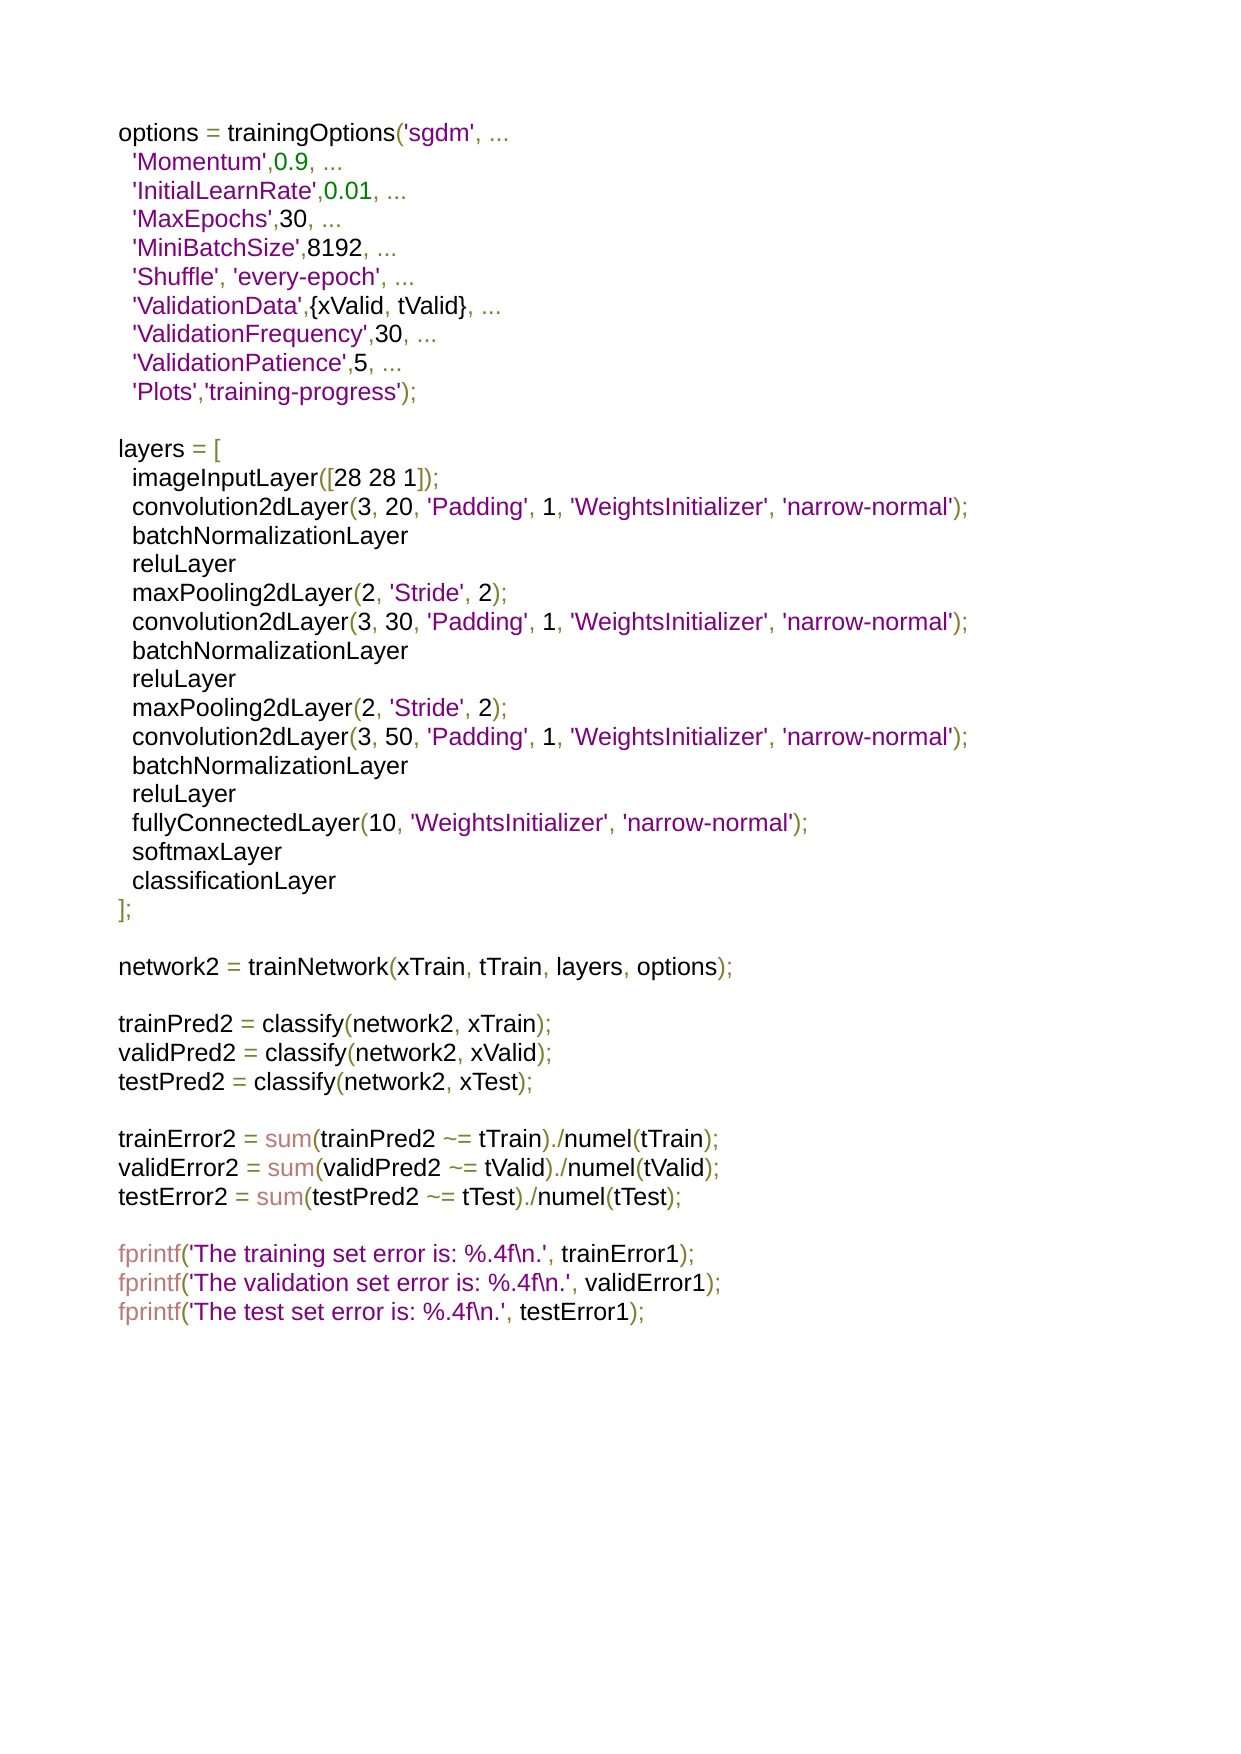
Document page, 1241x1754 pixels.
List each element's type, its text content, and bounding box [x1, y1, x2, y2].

text fprintf('The test set error is: %.4f\n.', testError1); [118, 1297, 1122, 1354]
text layers = [ [118, 434, 1122, 463]
text ]; [118, 894, 1122, 923]
text network2 = trainNetwork(xTrain, tTrain, layers, options); [118, 952, 1122, 981]
text convolution2dLayer(3, 20, 'Padding', 1, 'WeightsInitializer', 'narrow-normal'); [118, 492, 1122, 521]
text trainError2 = sum(trainPred2 ~= tTrain)./numel(tTrain); [118, 1124, 1122, 1153]
text batchNormalizationLayer [118, 636, 1122, 664]
text reluLayer [118, 664, 1122, 693]
text options = trainingOptions('sgdm', ... [118, 118, 1122, 147]
text validError2 = sum(validPred2 ~= tValid)./numel(tValid); [118, 1153, 1122, 1182]
text imageInputLayer([28 28 1]); [118, 463, 1122, 492]
text batchNormalizationLayer [118, 751, 1122, 779]
text 'ValidationFrequency',30, ... [118, 319, 1122, 348]
text batchNormalizationLayer [118, 521, 1122, 549]
text maxPooling2dLayer(2, 'Stride', 2); [118, 578, 1122, 607]
text reluLayer [118, 549, 1122, 578]
text 'Shuffle', 'every-epoch', ... [118, 262, 1122, 291]
text 'Momentum',0.9, ... [118, 147, 1122, 176]
text 'ValidationData',{xValid, tValid}, ... [118, 291, 1122, 319]
text convolution2dLayer(3, 30, 'Padding', 1, 'WeightsInitializer', 'narrow-normal'); [118, 607, 1122, 636]
text 'ValidationPatience',5, ... [118, 348, 1122, 377]
text fprintf('The validation set error is: %.4f\n.', validError1); [118, 1268, 1122, 1297]
text 'MiniBatchSize',8192, ... [118, 233, 1122, 262]
text reluLayer [118, 779, 1122, 808]
text convolution2dLayer(3, 50, 'Padding', 1, 'WeightsInitializer', 'narrow-normal'); [118, 722, 1122, 751]
text classificationLayer [118, 866, 1122, 894]
text 'Plots','training-progress'); [118, 377, 1122, 406]
text testError2 = sum(testPred2 ~= tTest)./numel(tTest); [118, 1182, 1122, 1211]
text testPred2 = classify(network2, xTest); [118, 1067, 1122, 1096]
text softmaxLayer [118, 837, 1122, 866]
text fprintf('The training set error is: %.4f\n.', trainError1); [118, 1239, 1122, 1268]
text fullyConnectedLayer(10, 'WeightsInitializer', 'narrow-normal'); [118, 808, 1122, 837]
text validPred2 = classify(network2, xValid); [118, 1038, 1122, 1067]
text maxPooling2dLayer(2, 'Stride', 2); [118, 693, 1122, 722]
text trainPred2 = classify(network2, xTrain); [118, 1009, 1122, 1038]
text 'InitialLearnRate',0.01, ... [118, 176, 1122, 204]
text 'MaxEpochs',30, ... [118, 204, 1122, 233]
